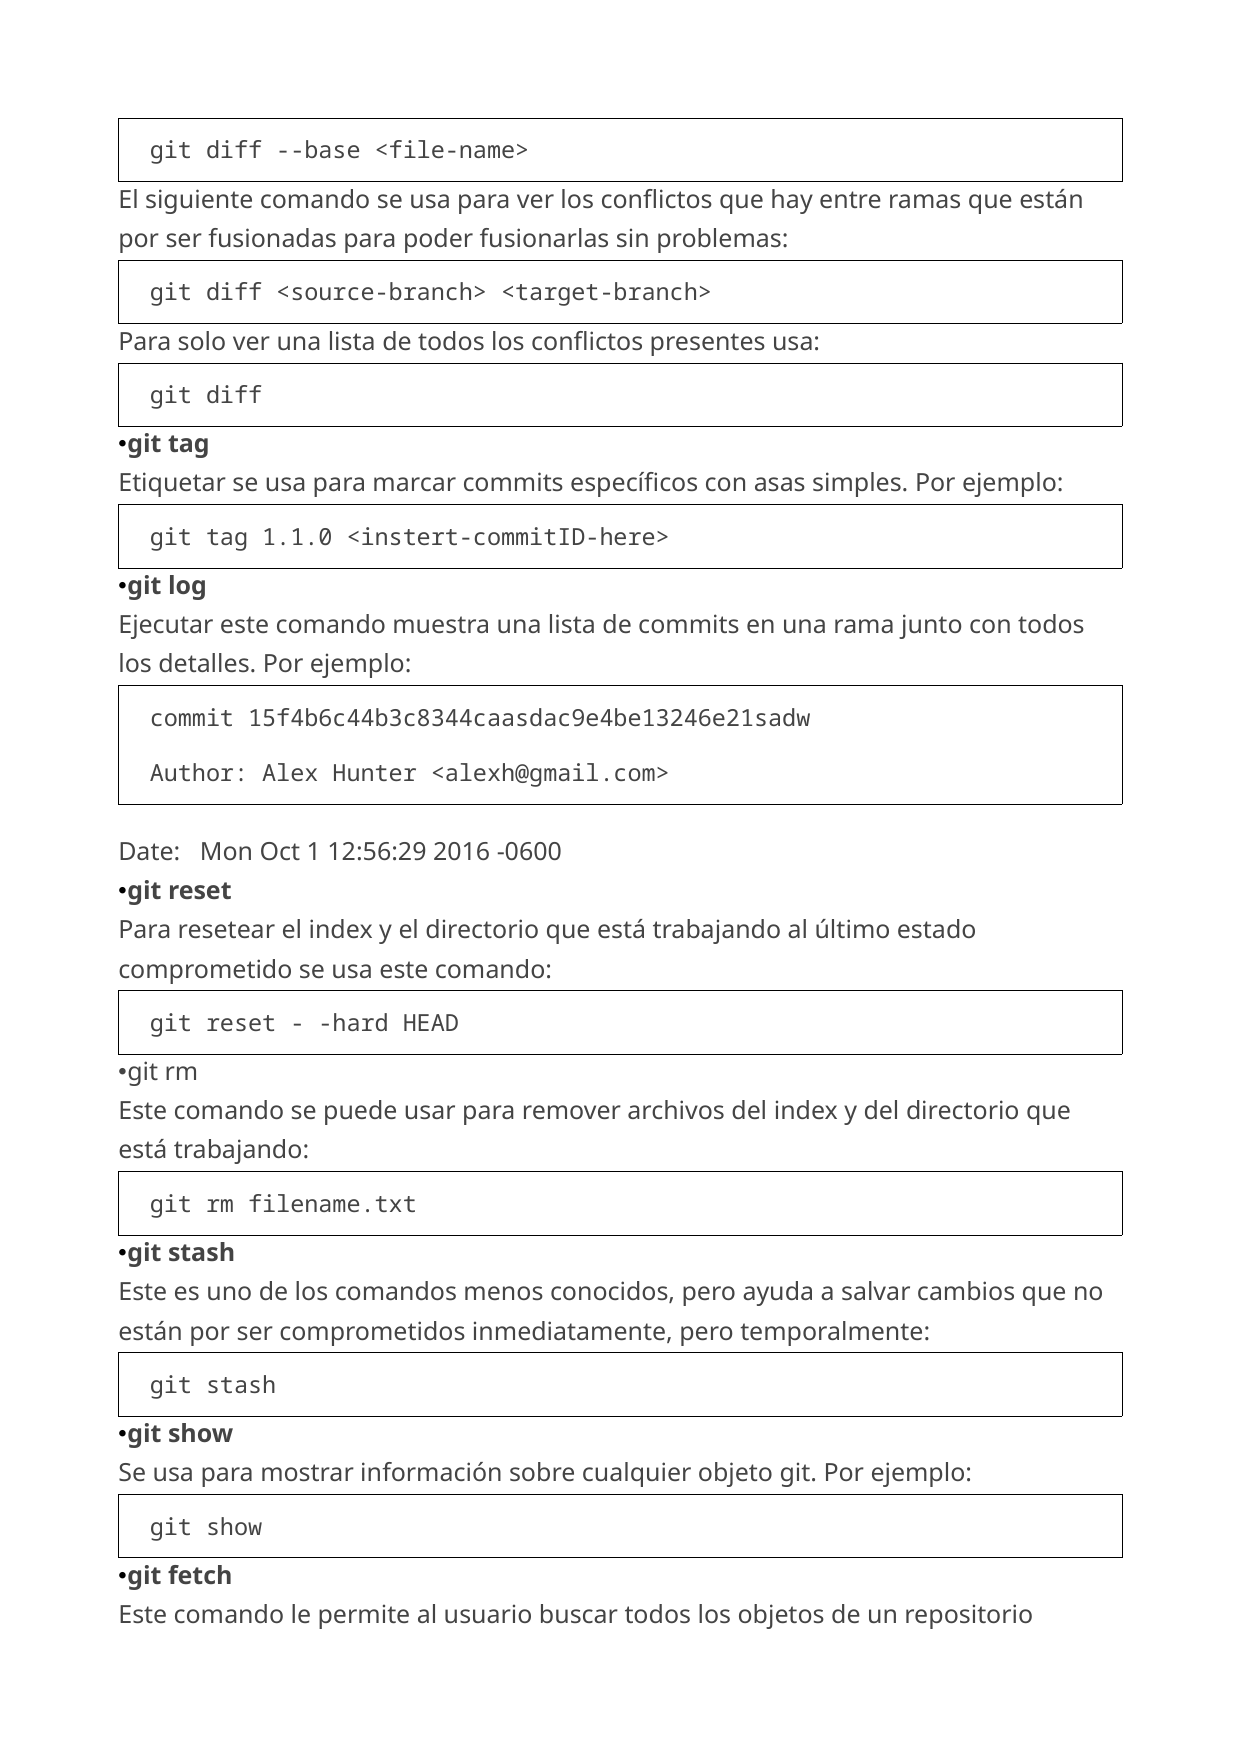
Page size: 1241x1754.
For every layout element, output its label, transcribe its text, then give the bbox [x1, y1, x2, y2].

list git stash Este es uno de los comandos menos conocidos, pero ayuda a salvar cambios que no están por ser comprometidos inmediatamente, pero temporalmente: [118, 1236, 1122, 1347]
list git log Ejecutar este comando muestra una lista de commits en una rama junto con todos los detalles. Por ejemplo: [118, 569, 1122, 680]
list git show [119, 1495, 1122, 1557]
list El siguiente comando se usa para ver los conflictos que hay entre ramas que están por ser fusionadas para poder fusionarlas sin problemas: [118, 182, 1122, 255]
text Date: Mon Oct 1 12:56:29 2016 -0600 [118, 834, 1122, 868]
list git diff --base <file-name> [119, 119, 1122, 181]
list git reset - -hard HEAD [119, 991, 1122, 1054]
list git tag 1.1.0 <instert-commitID-here> [119, 505, 1122, 568]
list git tag Etiquetar se usa para marcar commits específicos con asas simples. Por ejemplo: [118, 427, 1122, 499]
list git rm Este comando se puede usar para remover archivos del index y del directorio que está trabajando: [118, 1055, 1122, 1166]
list git diff <source-branch> <target-branch> [119, 261, 1122, 323]
text commit 15f4b6c44b3c8344caasdac9e4be13246e21sadw [119, 686, 1122, 733]
list git reset Para resetear el index y el directorio que está trabajando al último estado comprometido se usa este comando: [118, 873, 1122, 985]
list Para solo ver una lista de todos los conflictos presentes usa: [118, 324, 1122, 357]
list git show Se usa para mostrar información sobre cualquier objeto git. Por ejemplo: [118, 1417, 1122, 1489]
list git stash [119, 1353, 1122, 1416]
list git rm filename.txt [119, 1172, 1122, 1235]
text Author: Alex Hunter <alexh@gmail.com> [119, 741, 1122, 804]
list git diff [119, 364, 1122, 426]
list git fetch Este comando le permite al usuario buscar todos los objetos de un repositorio [118, 1558, 1122, 1631]
